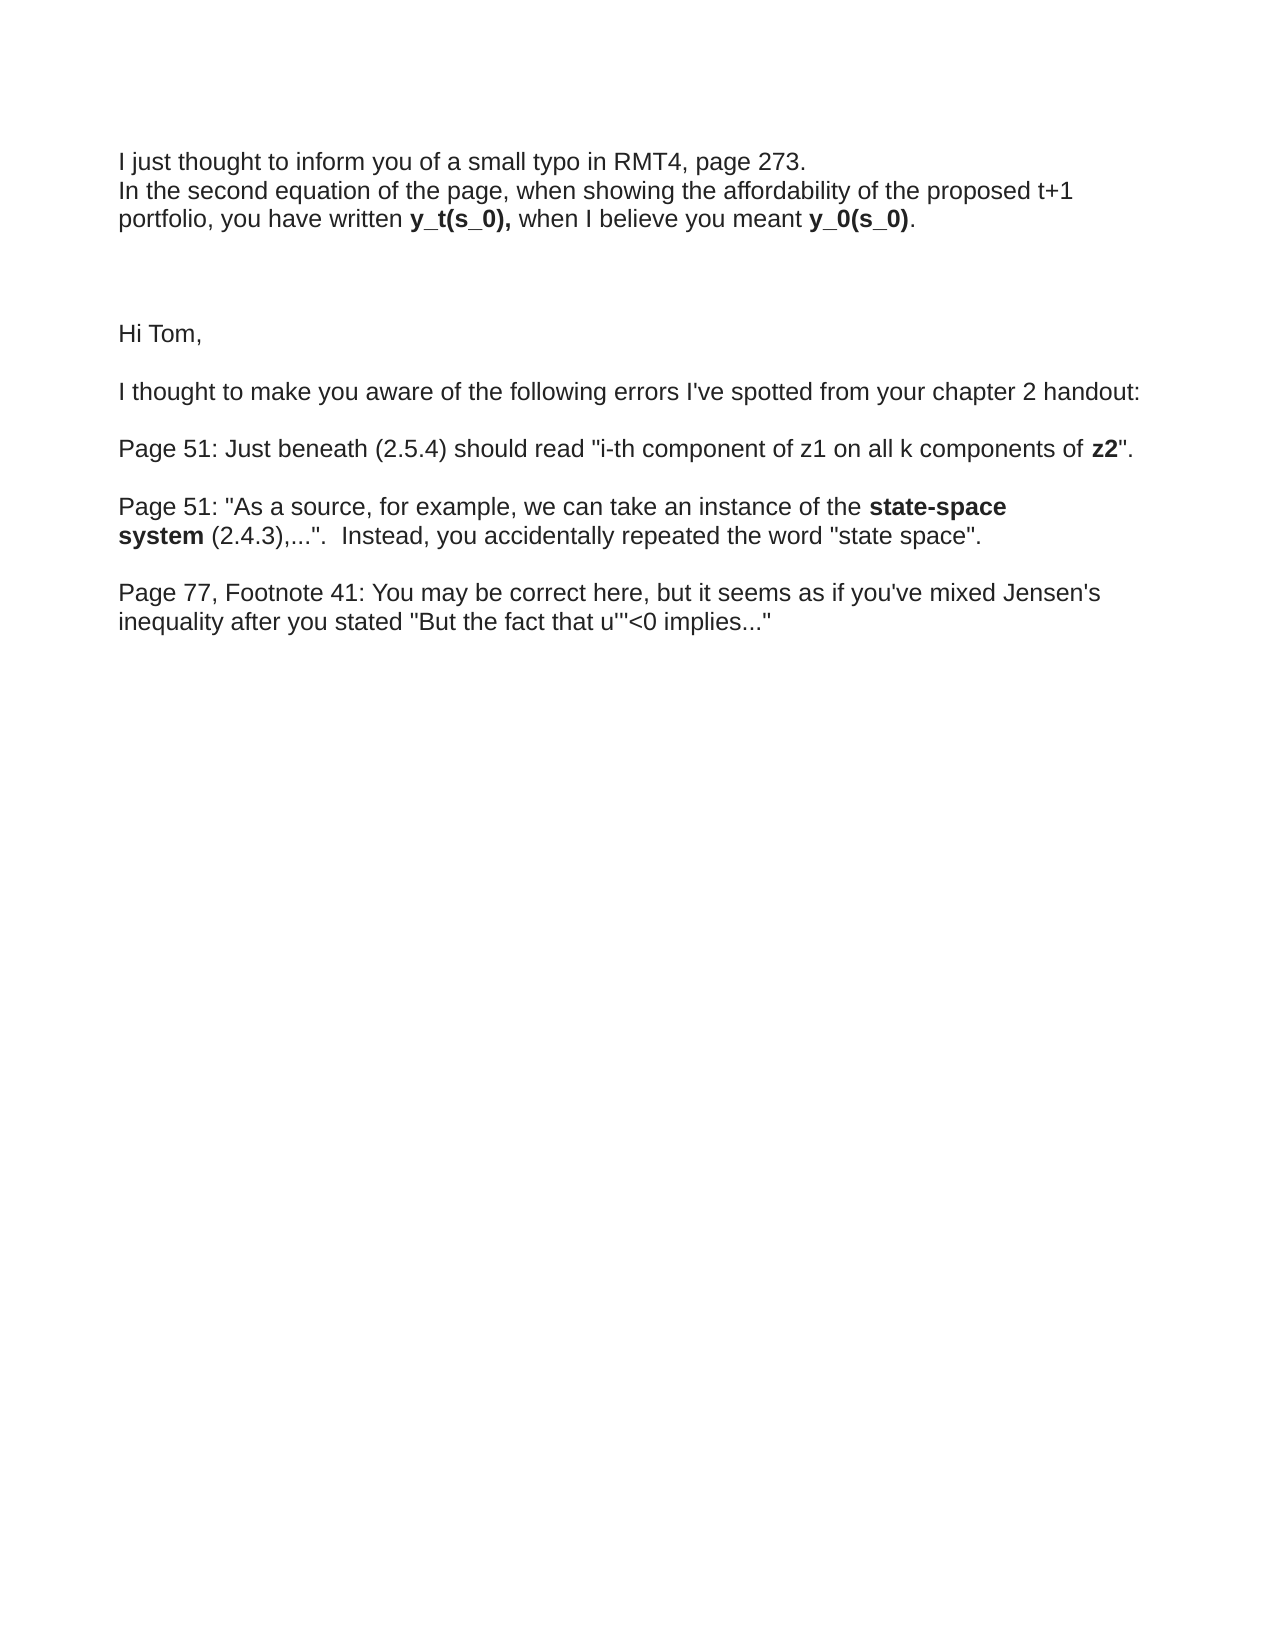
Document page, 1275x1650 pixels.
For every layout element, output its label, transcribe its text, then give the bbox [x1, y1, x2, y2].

text Hi Tom, [118, 319, 1157, 348]
text I thought to make you aware of the following errors I've spotted from your chapter 2 handout: [118, 377, 1157, 406]
text Page 51: "As a source, for example, we can take an instance of the state-space system (2.4.3),...". Instead, you accidentally repeated the word "state space". [118, 492, 1157, 549]
text I just thought to inform you of a small typo in RMT4, page 273. [118, 118, 1157, 176]
text Page 51: Just beneath (2.5.4) should read "i-th component of z1 on all k components of z2". [118, 434, 1157, 463]
text Page 77, Footnote 41: You may be correct here, but it seems as if you've mixed Jensen's inequality after you stated "But the fact that u'''<0 implies..." [118, 578, 1157, 636]
text In the second equation of the page, when showing the affordability of the proposed t+1 portfolio, you have written y_t(s_0), when I believe you meant y_0(s_0). [118, 176, 1157, 233]
